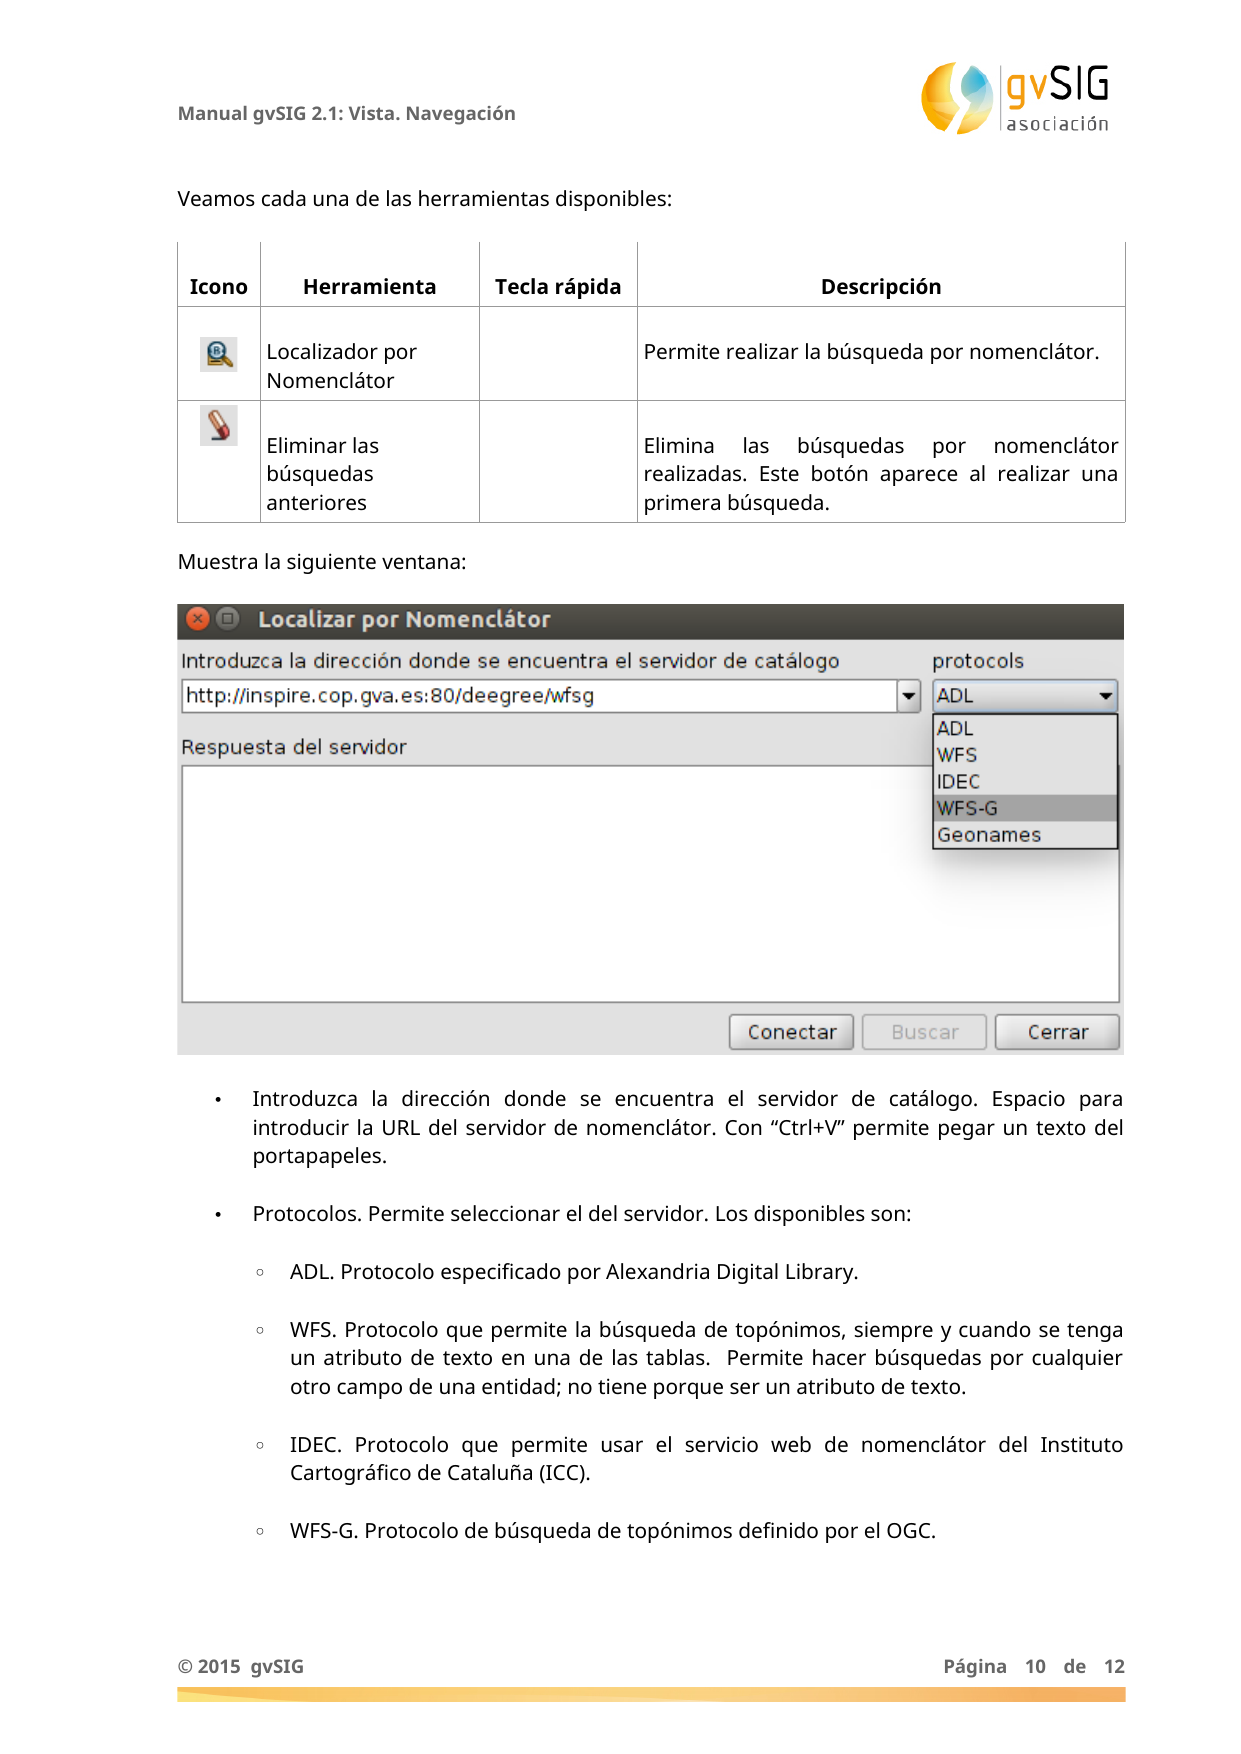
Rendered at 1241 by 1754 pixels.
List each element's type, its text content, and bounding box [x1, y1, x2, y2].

table_header Icono [178, 242, 260, 306]
picture [177, 1687, 1126, 1702]
picture [200, 337, 238, 372]
table_cell [178, 307, 260, 400]
table_cell [480, 307, 637, 400]
table_header Herramienta [261, 242, 479, 306]
table_header Tecla rápida [480, 242, 637, 306]
table_cell [480, 401, 637, 522]
table_cell Localizador por Nomenclátor [261, 307, 479, 400]
list Protocolos. Permite seleccionar el del servidor. Los disponibles son: [215, 1199, 1125, 1227]
picture [200, 405, 238, 446]
table_cell Eliminar las búsquedas anteriores [261, 401, 479, 522]
picture [902, 47, 1122, 148]
picture [177, 604, 1124, 1055]
table_cell Elimina las búsquedas por nomenclátor realizadas. Este botón aparece al realizar una primera búsqueda. [638, 401, 1125, 522]
list WFS-G. Protocolo de búsqueda de topónimos definido por el OGC. [252, 1516, 1125, 1544]
list ADL. Protocolo especificado por Alexandria Digital Library. [252, 1257, 1125, 1285]
list Introduzca la dirección donde se encuentra el servidor de catálogo. Espacio para introducir la URL del servidor de nomenclátor. Con “Ctrl+V” permite pegar un texto del portapapeles. [215, 1084, 1125, 1169]
list WFS. Protocolo que permite la búsqueda de topónimos, siempre y cuando se tenga un atributo de texto en una de las tablas. Permite hacer búsquedas por cualquier otro campo de una entidad; no tiene porque ser un atributo de texto. [252, 1315, 1125, 1400]
table_header Descripción [638, 242, 1125, 306]
table_cell Permite realizar la búsqueda por nomenclátor. [638, 307, 1125, 400]
table_cell [178, 401, 260, 522]
text Veamos cada una de las herramientas disponibles: [177, 184, 1125, 212]
list IDEC. Protocolo que permite usar el servicio web de nomenclátor del Instituto Cartográfico de Cataluña (ICC). [252, 1430, 1125, 1487]
text Muestra la siguiente ventana: [177, 547, 1125, 575]
